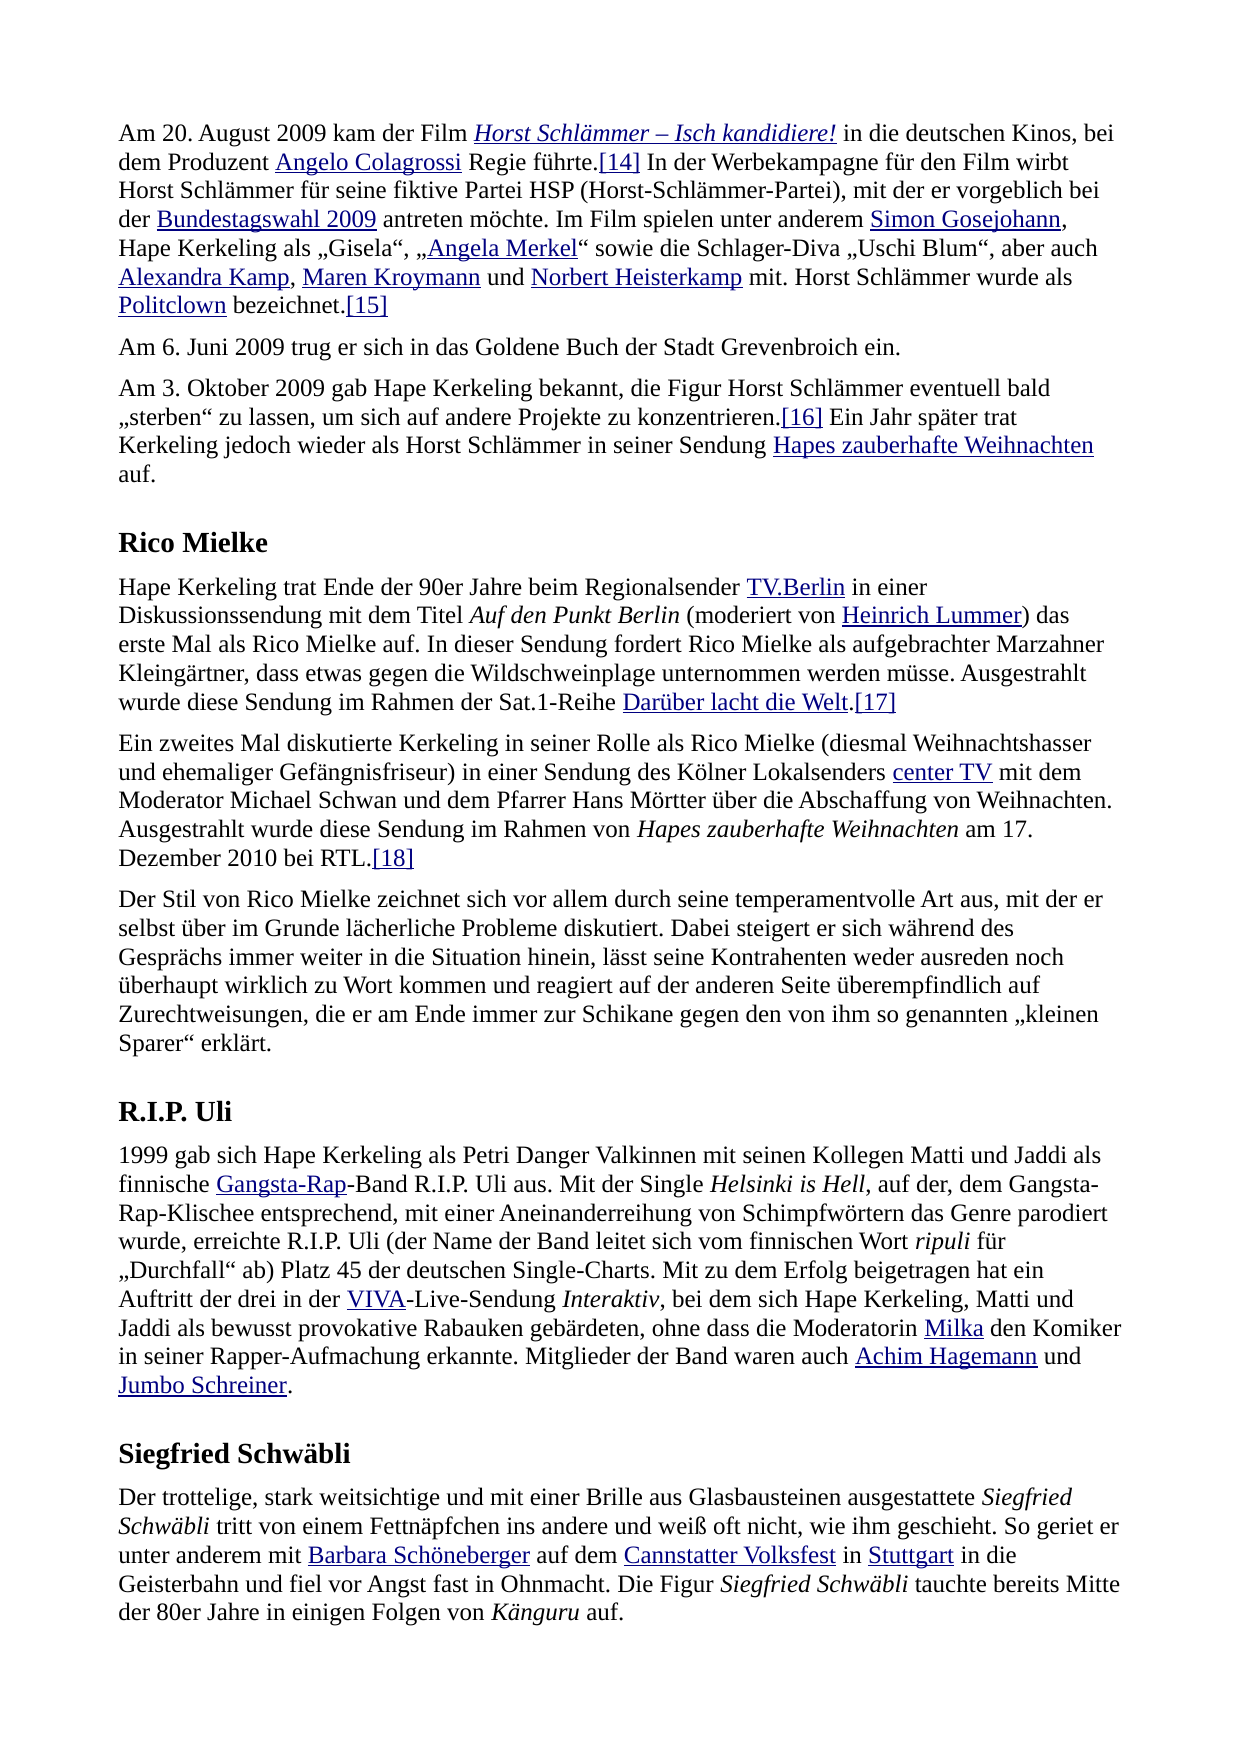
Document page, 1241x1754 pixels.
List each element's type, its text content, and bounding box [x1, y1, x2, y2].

text Der trottelige, stark weitsichtige und mit einer Brille aus Glasbausteinen ausgestattete Siegfried Schwäbli tritt von einem Fettnäpfchen ins andere und weiß oft nicht, wie ihm geschieht. So geriet er unter anderem mit Barbara Schöneberger auf dem Cannstatter Volksfest in Stuttgart in die Geisterbahn und fiel vor Angst fast in Ohnmacht. Die Figur Siegfried Schwäbli tauchte bereits Mitte der 80er Jahre in einigen Folgen von Känguru auf. [118, 1482, 1122, 1626]
subtitle Siegfried Schwäbli [118, 1436, 1122, 1470]
text 1999 gab sich Hape Kerkeling als Petri Danger Valkinnen mit seinen Kollegen Matti und Jaddi als finnische Gangsta-Rap-Band R.I.P. Uli aus. Mit der Single Helsinki is Hell, auf der, dem Gangsta-Rap-Klischee entsprechend, mit einer Aneinanderreihung von Schimpfwörtern das Genre parodiert wurde, erreichte R.I.P. Uli (der Name der Band leitet sich vom finnischen Wort ripuli für „Durchfall“ ab) Platz 45 der deutschen Single-Charts. Mit zu dem Erfolg beigetragen hat ein Auftritt der drei in der VIVA-Live-Sendung Interaktiv, bei dem sich Hape Kerkeling, Matti und Jaddi als bewusst provokative Rabauken gebärdeten, ohne dass die Moderatorin Milka den Komiker in seiner Rapper-Aufmachung erkannte. Mitglieder der Band waren auch Achim Hagemann und Jumbo Schreiner. [118, 1140, 1122, 1399]
text Am 6. Juni 2009 trug er sich in das Goldene Buch der Stadt Grevenbroich ein. [118, 332, 1122, 361]
text Am 20. August 2009 kam der Film Horst Schlämmer – Isch kandidiere! in die deutschen Kinos, bei dem Produzent Angelo Colagrossi Regie führte.[14] In der Werbekampagne für den Film wirbt Horst Schlämmer für seine fiktive Partei HSP (Horst-Schlämmer-Partei), mit der er vorgeblich bei der Bundestagswahl 2009 antreten möchte. Im Film spielen unter anderem Simon Gosejohann, Hape Kerkeling als „Gisela“, „Angela Merkel“ sowie die Schlager-Diva „Uschi Blum“, aber auch Alexandra Kamp, Maren Kroymann und Norbert Heisterkamp mit. Horst Schlämmer wurde als Politclown bezeichnet.[15] [118, 118, 1122, 319]
text Ein zweites Mal diskutierte Kerkeling in seiner Rolle als Rico Mielke (diesmal Weihnachtshasser und ehemaliger Gefängnisfriseur) in einer Sendung des Kölner Lokalsenders center TV mit dem Moderator Michael Schwan und dem Pfarrer Hans Mörtter über die Abschaffung von Weihnachten. Ausgestrahlt wurde diese Sendung im Rahmen von Hapes zauberhafte Weihnachten am 17. Dezember 2010 bei RTL.[18] [118, 728, 1122, 872]
subtitle Rico Mielke [118, 526, 1122, 559]
text Der Stil von Rico Mielke zeichnet sich vor allem durch seine temperamentvolle Art aus, mit der er selbst über im Grunde lächerliche Probleme diskutiert. Dabei steigert er sich während des Gesprächs immer weiter in die Situation hinein, lässt seine Kontrahenten weder ausreden noch überhaupt wirklich zu Wort kommen und reagiert auf der anderen Seite überempfindlich auf Zurechtweisungen, die er am Ende immer zur Schikane gegen den von ihm so genannten „kleinen Sparer“ erklärt. [118, 884, 1122, 1057]
text Hape Kerkeling trat Ende der 90er Jahre beim Regionalsender TV.Berlin in einer Diskussionssendung mit dem Titel Auf den Punkt Berlin (moderiert von Heinrich Lummer) das erste Mal als Rico Mielke auf. In dieser Sendung fordert Rico Mielke als aufgebrachter Marzahner Kleingärtner, dass etwas gegen die Wildschweinplage unternommen werden müsse. Ausgestrahlt wurde diese Sendung im Rahmen der Sat.1-Reihe Darüber lacht die Welt.[17] [118, 572, 1122, 715]
subtitle R.I.P. Uli [118, 1094, 1122, 1128]
text Am 3. Oktober 2009 gab Hape Kerkeling bekannt, die Figur Horst Schlämmer eventuell bald „sterben“ zu lassen, um sich auf andere Projekte zu konzentrieren.[16] Ein Jahr später trat Kerkeling jedoch wieder als Horst Schlämmer in seiner Sendung Hapes zauberhafte Weihnachten auf. [118, 373, 1122, 488]
